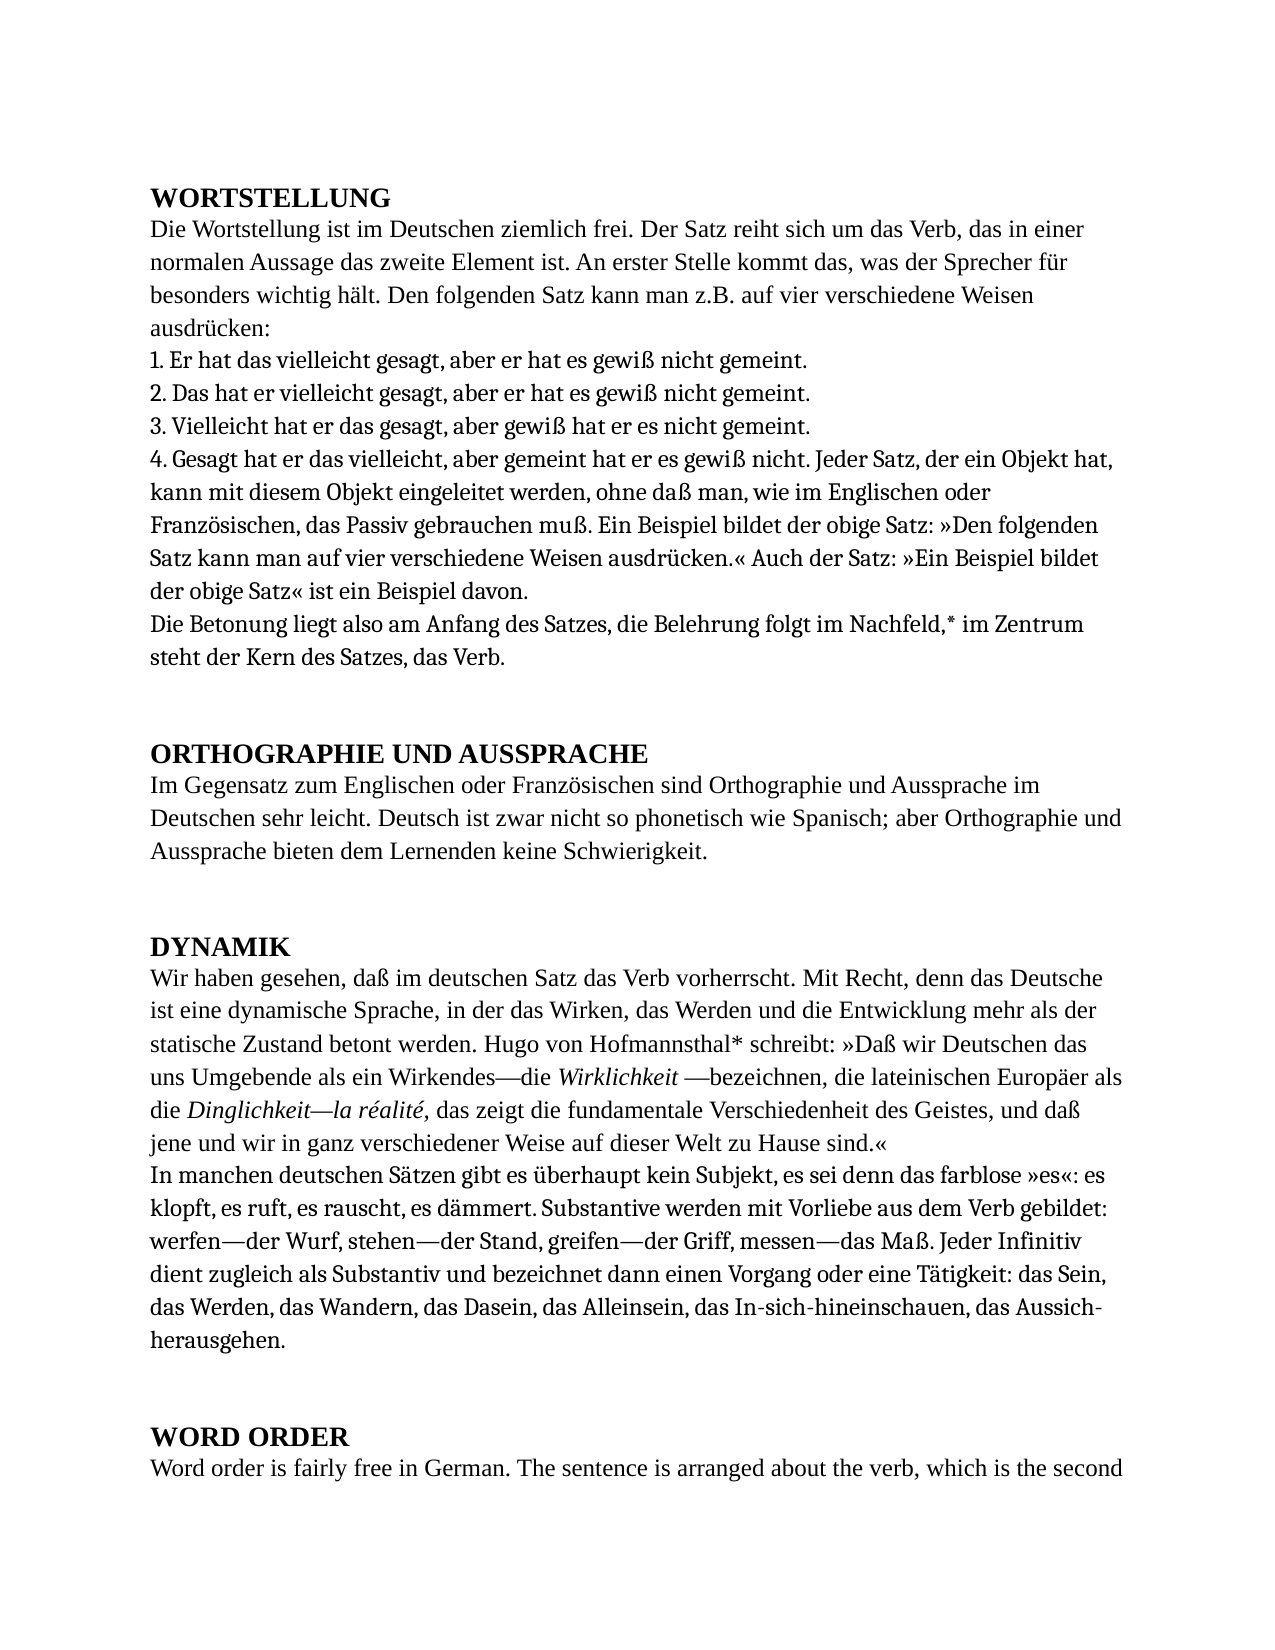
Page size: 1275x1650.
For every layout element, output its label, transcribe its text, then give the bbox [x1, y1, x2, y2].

subtitle WORTSTELLUNG [150, 180, 1125, 214]
text Word order is fairly free in German. The sentence is arranged about the verb, which is the second [150, 1453, 1125, 1481]
text Die Wortstellung ist im Deutschen ziemlich frei. Der Satz reiht sich um das Verb, das in einer normalen Aussage das zweite Element ist. An erster Stelle kommt das, was der Sprecher für besonders wichtig hält. Den folgenden Satz kann man z.B. auf vier verschiedene Weisen ausdrücken: [150, 214, 1125, 342]
subtitle ORTHOGRAPHIE UND AUSSPRACHE [150, 736, 1125, 770]
text Wir haben gesehen, daß im deutschen Satz das Verb vorherrscht. Mit Recht, denn das Deutsche ist eine dynamische Sprache, in der das Wirken, das Werden und die Entwicklung mehr als der statische Zustand betont werden. Hugo von Hofmannsthal* schreibt: »Daß wir Deutschen das uns Umgebende als ein Wirkendes—die Wirklichkeit —bezeichnen, die lateinischen Europäer als die Dinglichkeit—la réalité, das zeigt die fundamentale Verschiedenheit des Geistes, und daß jene und wir in ganz verschiedener Weise auf dieser Welt zu Hause sind.« [150, 963, 1125, 1156]
text 2. Das hat er vielleicht gesagt, aber er hat es gewiß nicht gemeint. [811, 379, 1125, 408]
subtitle WORD ORDER [150, 1419, 1125, 1453]
text Die Betonung liegt also am Anfang des Satzes, die Belehrung folgt im Nachfeld,* im Zentrum steht der Kern des Satzes, das Verb. [150, 610, 1125, 672]
text Im Gegensatz zum Englischen oder Französischen sind Orthographie und Aussprache im Deutschen sehr leicht. Deutsch ist zwar nicht so phonetisch wie Spanisch; aber Orthographie und Aussprache bieten dem Lernenden keine Schwierigkeit. [150, 770, 1125, 864]
text 3. Vielleicht hat er das gesagt, aber gewiß hat er es nicht gemeint. [811, 412, 1125, 441]
text 4. Gesagt hat er das vielleicht, aber gemeint hat er es gewiß nicht. Jeder Satz, der ein Objekt hat, kann mit diesem Objekt eingeleitet werden, ohne daß man, wie im Englischen oder Französischen, das Passiv gebrauchen muß. Ein Beispiel bildet der obige Satz: »Den folgenden Satz kann man auf vier verschiedene Weisen ausdrücken.« Auch der Satz: »Ein Beispiel bildet der obige Satz« ist ein Beispiel davon. [150, 445, 1125, 606]
text 1. Er hat das vielleicht gesagt, aber er hat es gewiß nicht gemeint. [808, 346, 1125, 374]
text In manchen deutschen Sätzen gibt es überhaupt kein Subjekt, es sei denn das farblose »es«: es klopft, es ruft, es rauscht, es dämmert. Substantive werden mit Vorliebe aus dem Verb gebildet: werfen—der Wurf, stehen—der Stand, greifen—der Griff, messen—das Maß. Jeder Infinitiv dient zugleich als Substantiv und bezeichnet dann einen Vorgang oder eine Tätigkeit: das Sein, das Werden, das Wandern, das Dasein, das Alleinsein, das In-sich-hineinschauen, das Aussich-herausgehen. [150, 1161, 1125, 1354]
subtitle DYNAMIK [150, 929, 1125, 963]
